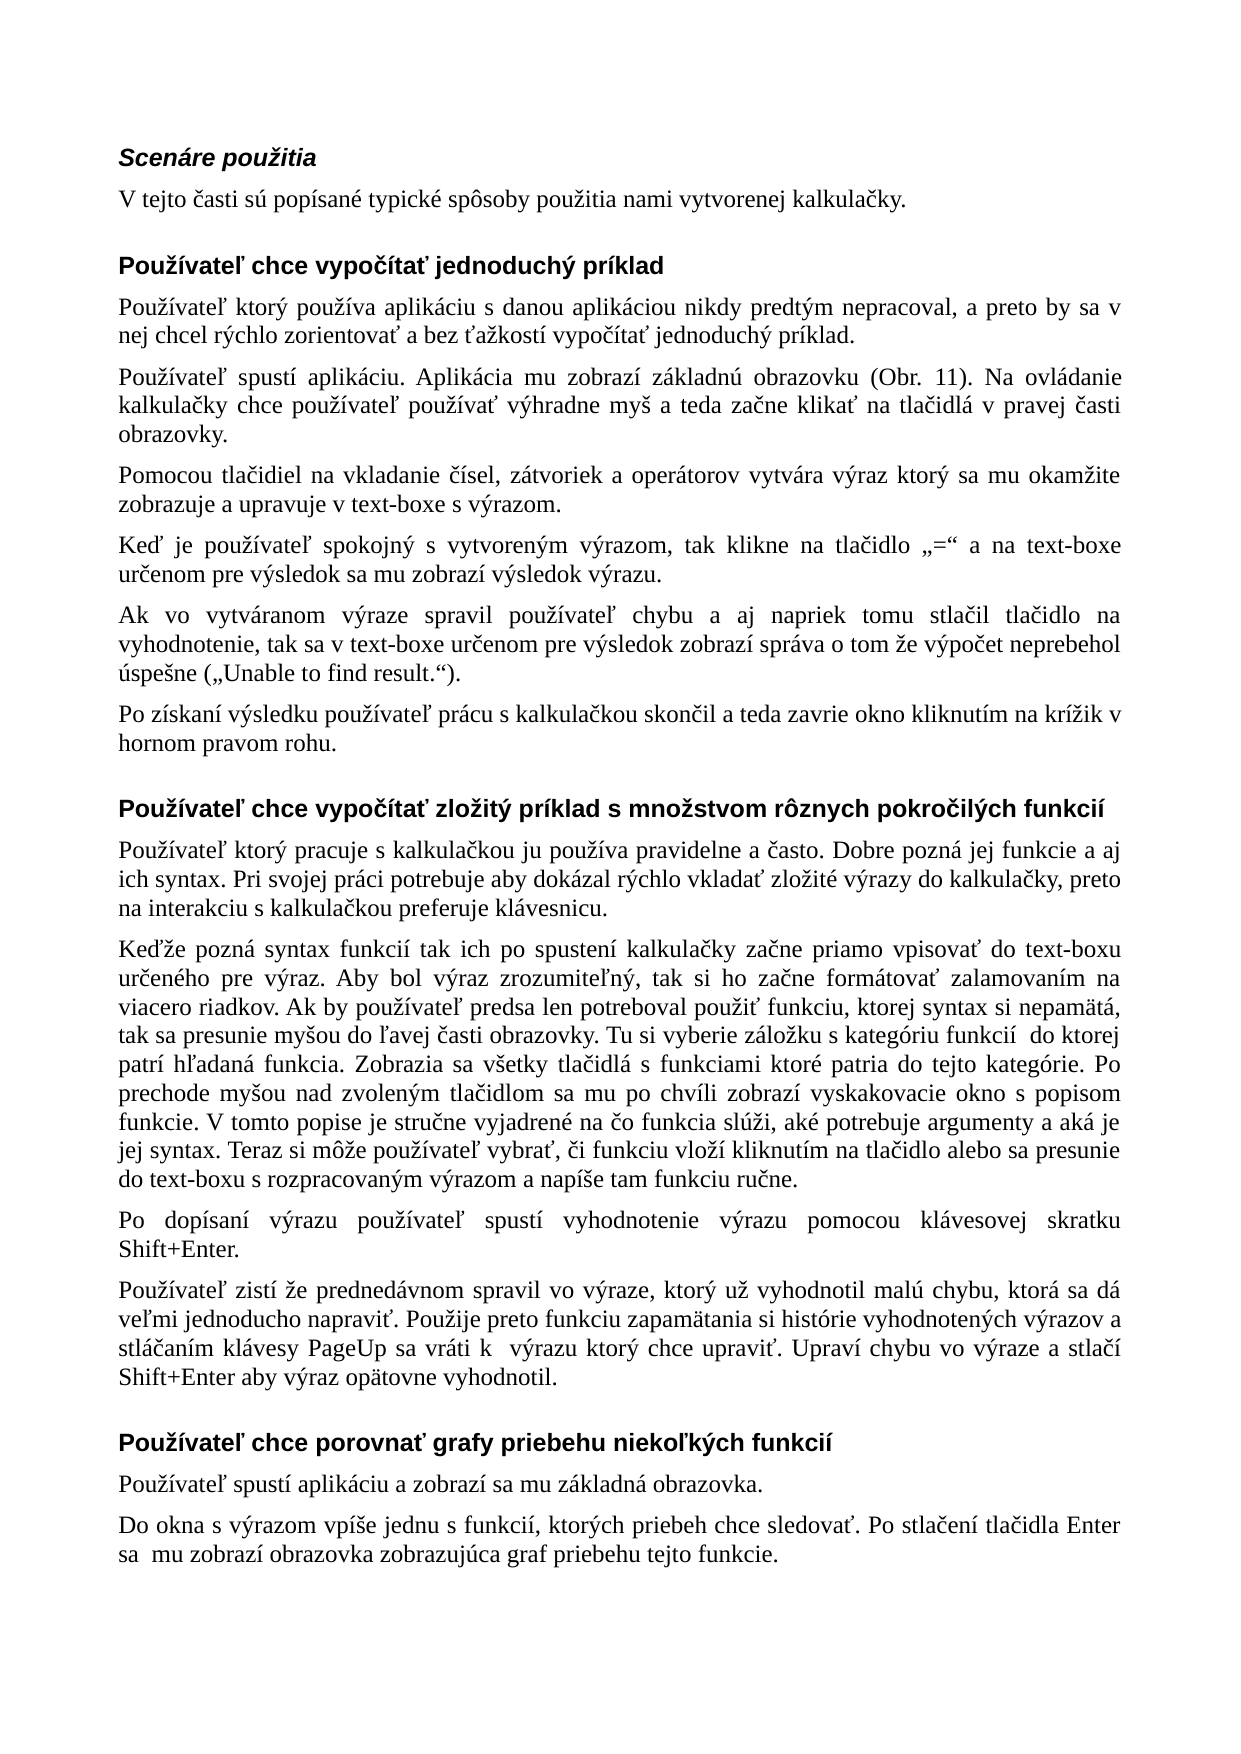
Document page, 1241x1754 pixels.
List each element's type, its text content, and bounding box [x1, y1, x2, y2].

text Keďže pozná syntax funkcií tak ich po spustení kalkulačky začne priamo vpisovať do text-boxu určeného pre výraz. Aby bol výraz zrozumiteľný, tak si ho začne formátovať zalamovaním na viacero riadkov. Ak by používateľ predsa len potreboval použiť funkciu, ktorej syntax si nepamätá, tak sa presunie myšou do ľavej časti obrazovky. Tu si vyberie záložku s kategóriu funkcií do ktorej patrí hľadaná funkcia. Zobrazia sa všetky tlačidlá s funkciami ktoré patria do tejto kategórie. Po prechode myšou nad zvoleným tlačidlom sa mu po chvíli zobrazí vyskakovacie okno s popisom funkcie. V tomto popise je stručne vyjadrené na čo funkcia slúži, aké potrebuje argumenty a aká je jej syntax. Teraz si môže používateľ vybrať, či funkciu vloží kliknutím na tlačidlo alebo sa presunie do text-boxu s rozpracovaným výrazom a napíše tam funkciu ručne. [118, 934, 1122, 1193]
subtitle Scenáre použitia [118, 143, 1122, 172]
subtitle Používateľ chce vypočítať jednoduchý príklad [118, 251, 1122, 279]
text Používateľ ktorý používa aplikáciu s danou aplikáciou nikdy predtým nepracoval, a preto by sa v nej chcel rýchlo zorientovať a bez ťažkostí vypočítať jednoduchý príklad. [118, 292, 1122, 349]
text V tejto časti sú popísané typické spôsoby použitia nami vytvorenej kalkulačky. [118, 184, 1122, 213]
text Používateľ zistí že prednedávnom spravil vo výraze, ktorý už vyhodnotil malú chybu, ktorá sa dá veľmi jednoducho napraviť. Použije preto funkciu zapamätania si histórie vyhodnotených výrazov a stláčaním klávesy PageUp sa vráti k výrazu ktorý chce upraviť. Upraví chybu vo výraze a stlačí Shift+Enter aby výraz opätovne vyhodnotil. [118, 1276, 1122, 1391]
text Po získaní výsledku používateľ prácu s kalkulačkou skončil a teda zavrie okno kliknutím na krížik v hornom pravom rohu. [118, 699, 1122, 757]
text Keď je používateľ spokojný s vytvoreným výrazom, tak klikne na tlačidlo „=“ a na text-boxe určenom pre výsledok sa mu zobrazí výsledok výrazu. [118, 531, 1122, 588]
text Pomocou tlačidiel na vkladanie čísel, zátvoriek a operátorov vytvára výraz ktorý sa mu okamžite zobrazuje a upravuje v text-boxe s výrazom. [118, 461, 1122, 518]
text Do okna s výrazom vpíše jednu s funkcií, ktorých priebeh chce sledovať. Po stlačení tlačidla Enter sa mu zobrazí obrazovka zobrazujúca graf priebehu tejto funkcie. [118, 1511, 1122, 1568]
text Používateľ ktorý pracuje s kalkulačkou ju používa pravidelne a často. Dobre pozná jej funkcie a aj ich syntax. Pri svojej práci potrebuje aby dokázal rýchlo vkladať zložité výrazy do kalkulačky, preto na interakciu s kalkulačkou preferuje klávesnicu. [118, 836, 1122, 922]
text Používateľ spustí aplikáciu a zobrazí sa mu základná obrazovka. [118, 1469, 1122, 1498]
text Po dopísaní výrazu používateľ spustí vyhodnotenie výrazu pomocou klávesovej skratku Shift+Enter. [118, 1206, 1122, 1263]
text Ak vo vytváranom výraze spravil používateľ chybu a aj napriek tomu stlačil tlačidlo na vyhodnotenie, tak sa v text-boxe určenom pre výsledok zobrazí správa o tom že výpočet neprebehol úspešne („Unable to find result.“). [118, 601, 1122, 687]
subtitle Používateľ chce vypočítať zložitý príklad s množstvom rôznych pokročilých funkcií [118, 794, 1122, 823]
text Používateľ spustí aplikáciu. Aplikácia mu zobrazí základnú obrazovku (Obr. 11). Na ovládanie kalkulačky chce používateľ používať výhradne myš a teda začne klikať na tlačidlá v pravej časti obrazovky. [118, 362, 1122, 448]
subtitle Používateľ chce porovnať grafy priebehu niekoľkých funkcií [118, 1428, 1122, 1457]
